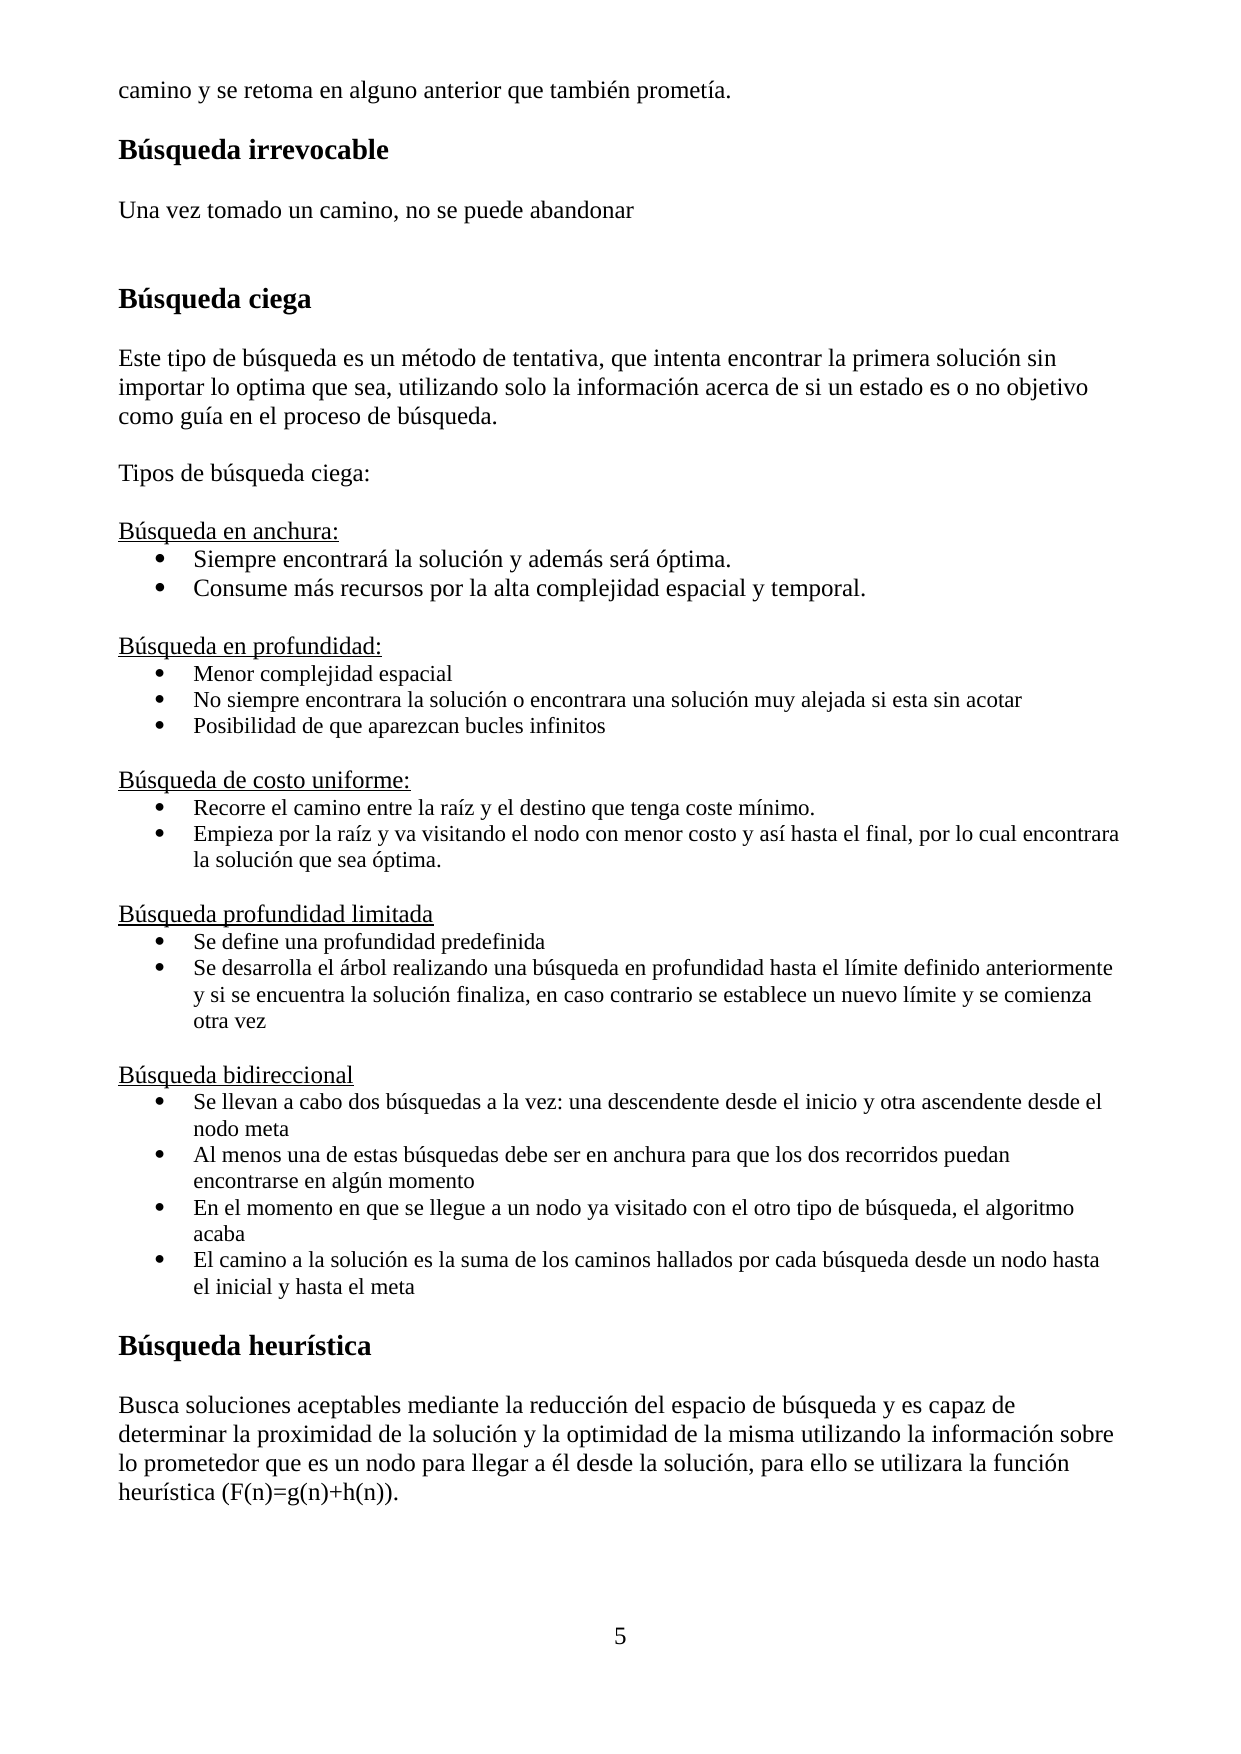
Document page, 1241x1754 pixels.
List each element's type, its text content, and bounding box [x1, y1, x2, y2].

list En el momento en que se llegue a un nodo ya visitado con el otro tipo de búsqueda, el algoritmo acaba [156, 1194, 1122, 1247]
list Empieza por la raíz y va visitando el nodo con menor costo y así hasta el final, por lo cual encontrara la solución que sea óptima. [156, 820, 1122, 873]
text Búsqueda en profundidad: [118, 631, 1122, 659]
list Recorre el camino entre la raíz y el destino que tenga coste mínimo. [156, 794, 1122, 820]
text camino y se retoma en alguno anterior que también prometía. [118, 75, 1122, 104]
text Tipos de búsqueda ciega: [118, 458, 1122, 487]
text Búsqueda bidireccional [118, 1060, 1122, 1088]
list Consume más recursos por la alta complejidad espacial y temporal. [156, 573, 1122, 602]
list No siempre encontrara la solución o encontrara una solución muy alejada si esta sin acotar [156, 686, 1122, 712]
list Se define una profundidad predefinida [156, 928, 1122, 954]
text Búsqueda ciega [118, 281, 1122, 314]
text Búsqueda heurística [118, 1328, 1122, 1362]
list Al menos una de estas búsquedas debe ser en anchura para que los dos recorridos puedan encontrarse en algún momento [156, 1141, 1122, 1194]
list Se llevan a cabo dos búsquedas a la vez: una descendente desde el inicio y otra ascendente desde el nodo meta [156, 1088, 1122, 1141]
list El camino a la solución es la suma de los caminos hallados por cada búsqueda desde un nodo hasta el inicial y hasta el meta [156, 1247, 1122, 1299]
text Busca soluciones aceptables mediante la reducción del espacio de búsqueda y es capaz de determinar la proximidad de la solución y la optimidad de la misma utilizando la información sobre lo prometedor que es un nodo para llegar a él desde la solución, para ello se utilizara la función heurística (F(n)=g(n)+h(n)). [118, 1390, 1122, 1505]
text Una vez tomado un camino, no se puede abandonar [118, 195, 1122, 223]
text Este tipo de búsqueda es un método de tentativa, que intenta encontrar la primera solución sin importar lo optima que sea, utilizando solo la información acerca de si un estado es o no objetivo como guía en el proceso de búsqueda. [118, 343, 1122, 429]
list Menor complejidad espacial [156, 659, 1122, 686]
list Posibilidad de que aparezcan bucles infinitos [156, 712, 1122, 739]
list Siempre encontrará la solución y además será óptima. [156, 544, 1122, 573]
text Búsqueda profundidad limitada [118, 899, 1122, 928]
text Búsqueda en anchura: [118, 516, 1122, 544]
text Búsqueda irrevocable [118, 132, 1122, 166]
list Se desarrolla el árbol realizando una búsqueda en profundidad hasta el límite definido anteriormente y si se encuentra la solución finaliza, en caso contrario se establece un nuevo límite y se comienza otra vez [156, 954, 1122, 1033]
text Búsqueda de costo uniforme: [118, 765, 1122, 794]
